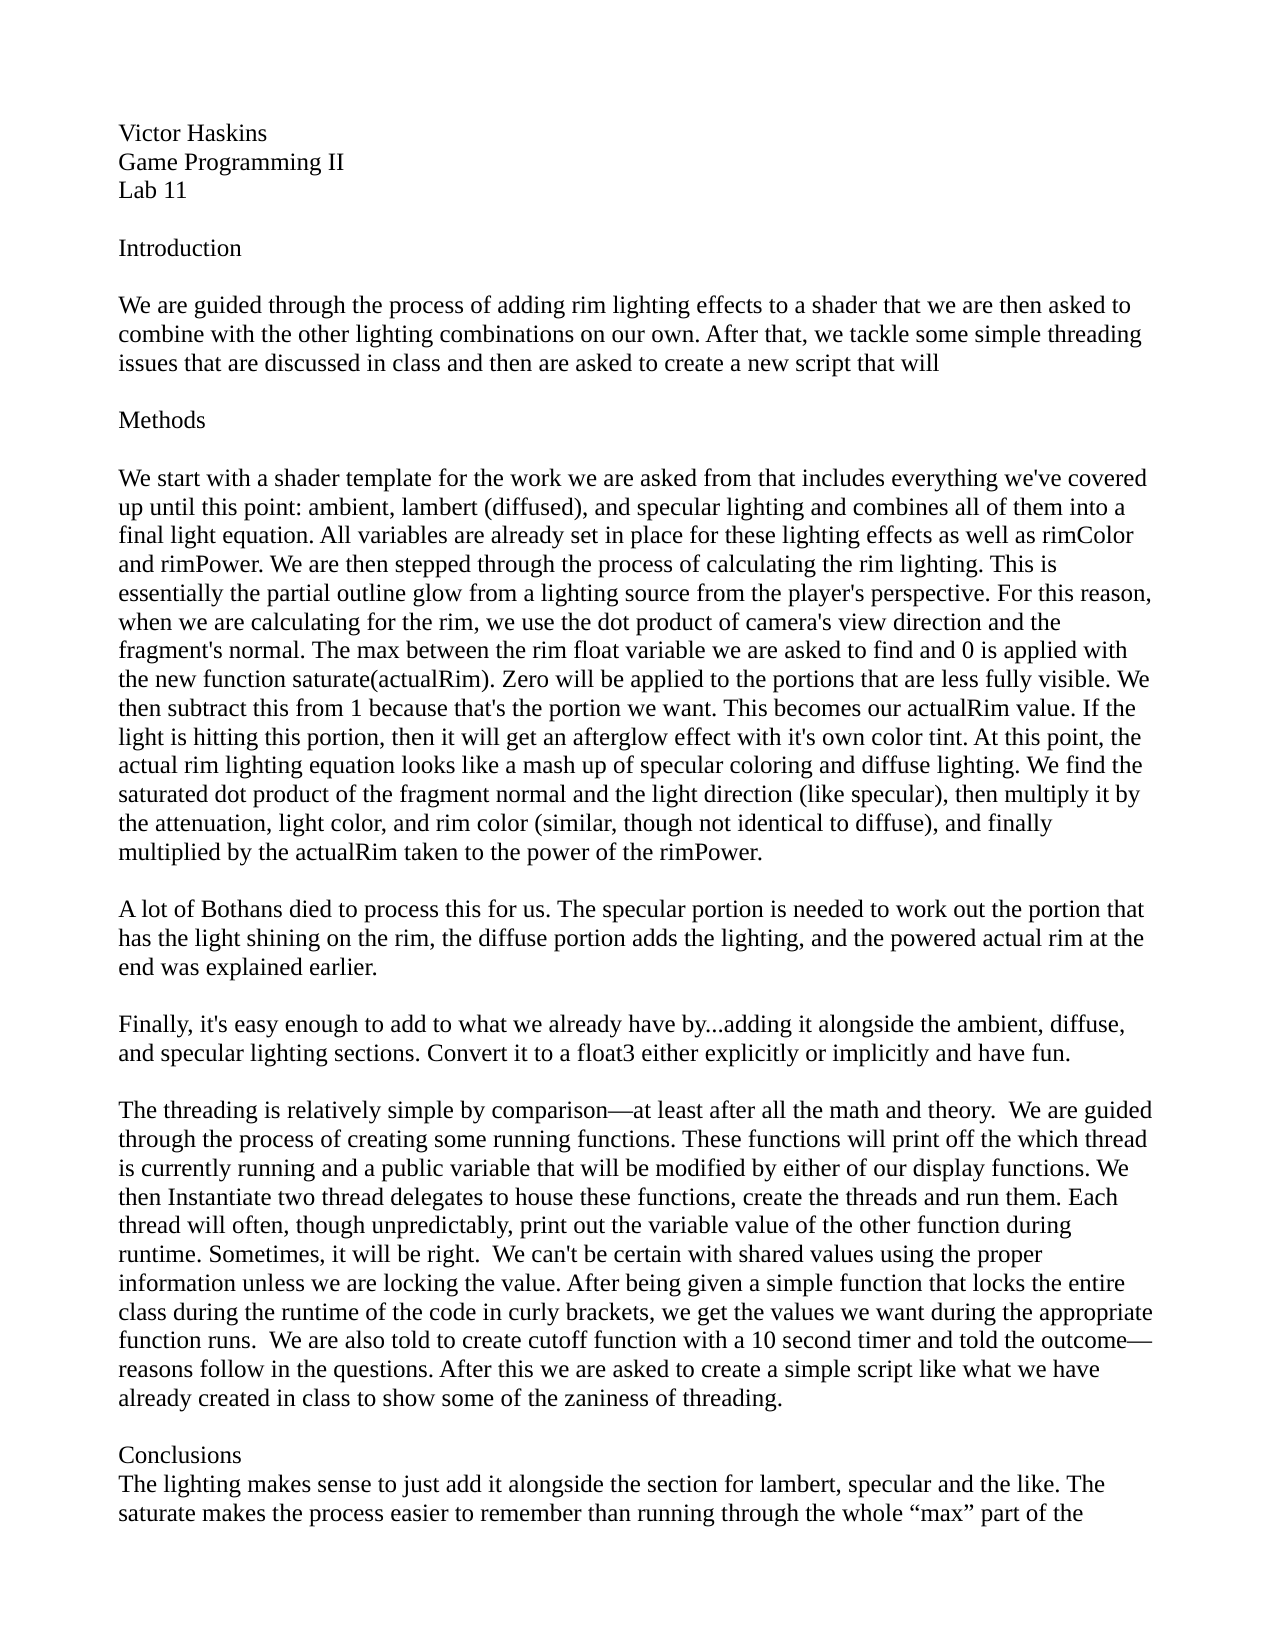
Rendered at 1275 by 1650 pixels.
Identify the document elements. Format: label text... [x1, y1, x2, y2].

text Game Programming II [118, 147, 1157, 176]
text Conclusions [118, 1441, 1157, 1469]
text Introduction [118, 233, 1157, 262]
text Finally, it's easy enough to add to what we already have by...adding it alongside the ambient, diffuse, and specular lighting sections. Convert it to a float3 either explicitly or implicitly and have fun. [118, 1009, 1157, 1067]
text The threading is relatively simple by comparison—at least after all the math and theory. We are guided through the process of creating some running functions. These functions will print off the which thread is currently running and a public variable that will be modified by either of our display functions. We then Instantiate two thread delegates to house these functions, create the threads and run them. Each thread will often, though unpredictably, print out the variable value of the other function during runtime. Sometimes, it will be right. We can't be certain with shared values using the proper information unless we are locking the value. After being given a simple function that locks the entire class during the runtime of the code in curly brackets, we get the values we want during the appropriate function runs. We are also told to create cutoff function with a 10 second timer and told the outcome—reasons follow in the questions. After this we are asked to create a simple script like what we have already created in class to show some of the zaniness of threading. [118, 1096, 1157, 1412]
text We start with a shader template for the work we are asked from that includes everything we've covered up until this point: ambient, lambert (diffused), and specular lighting and combines all of them into a final light equation. All variables are already set in place for these lighting effects as well as rimColor and rimPower. We are then stepped through the process of calculating the rim lighting. This is essentially the partial outline glow from a lighting source from the player's perspective. For this reason, when we are calculating for the rim, we use the dot product of camera's view direction and the fragment's normal. The max between the rim float variable we are asked to find and 0 is applied with the new function saturate(actualRim). Zero will be applied to the portions that are less fully visible. We then subtract this from 1 because that's the portion we want. This becomes our actualRim value. If the light is hitting this portion, then it will get an afterglow effect with it's own color tint. At this point, the actual rim lighting equation looks like a mash up of specular coloring and diffuse lighting. We find the saturated dot product of the fragment normal and the light direction (like specular), then multiply it by the attenuation, light color, and rim color (similar, though not identical to diffuse), and finally multiplied by the actualRim taken to the power of the rimPower. [118, 463, 1157, 866]
text The lighting makes sense to just add it alongside the section for lambert, specular and the like. The saturate makes the process easier to remember than running through the whole “max” part of the [118, 1469, 1157, 1527]
text A lot of Bothans died to process this for us. The specular portion is needed to work out the portion that has the light shining on the rim, the diffuse portion adds the lighting, and the powered actual rim at the end was explained earlier. [118, 894, 1157, 981]
text Methods [118, 406, 1157, 434]
text We are guided through the process of adding rim lighting effects to a shader that we are then asked to combine with the other lighting combinations on our own. After that, we tackle some simple threading issues that are discussed in class and then are asked to create a new script that will [118, 291, 1157, 377]
text Lab 11 [118, 176, 1157, 204]
text Victor Haskins [118, 118, 1157, 147]
